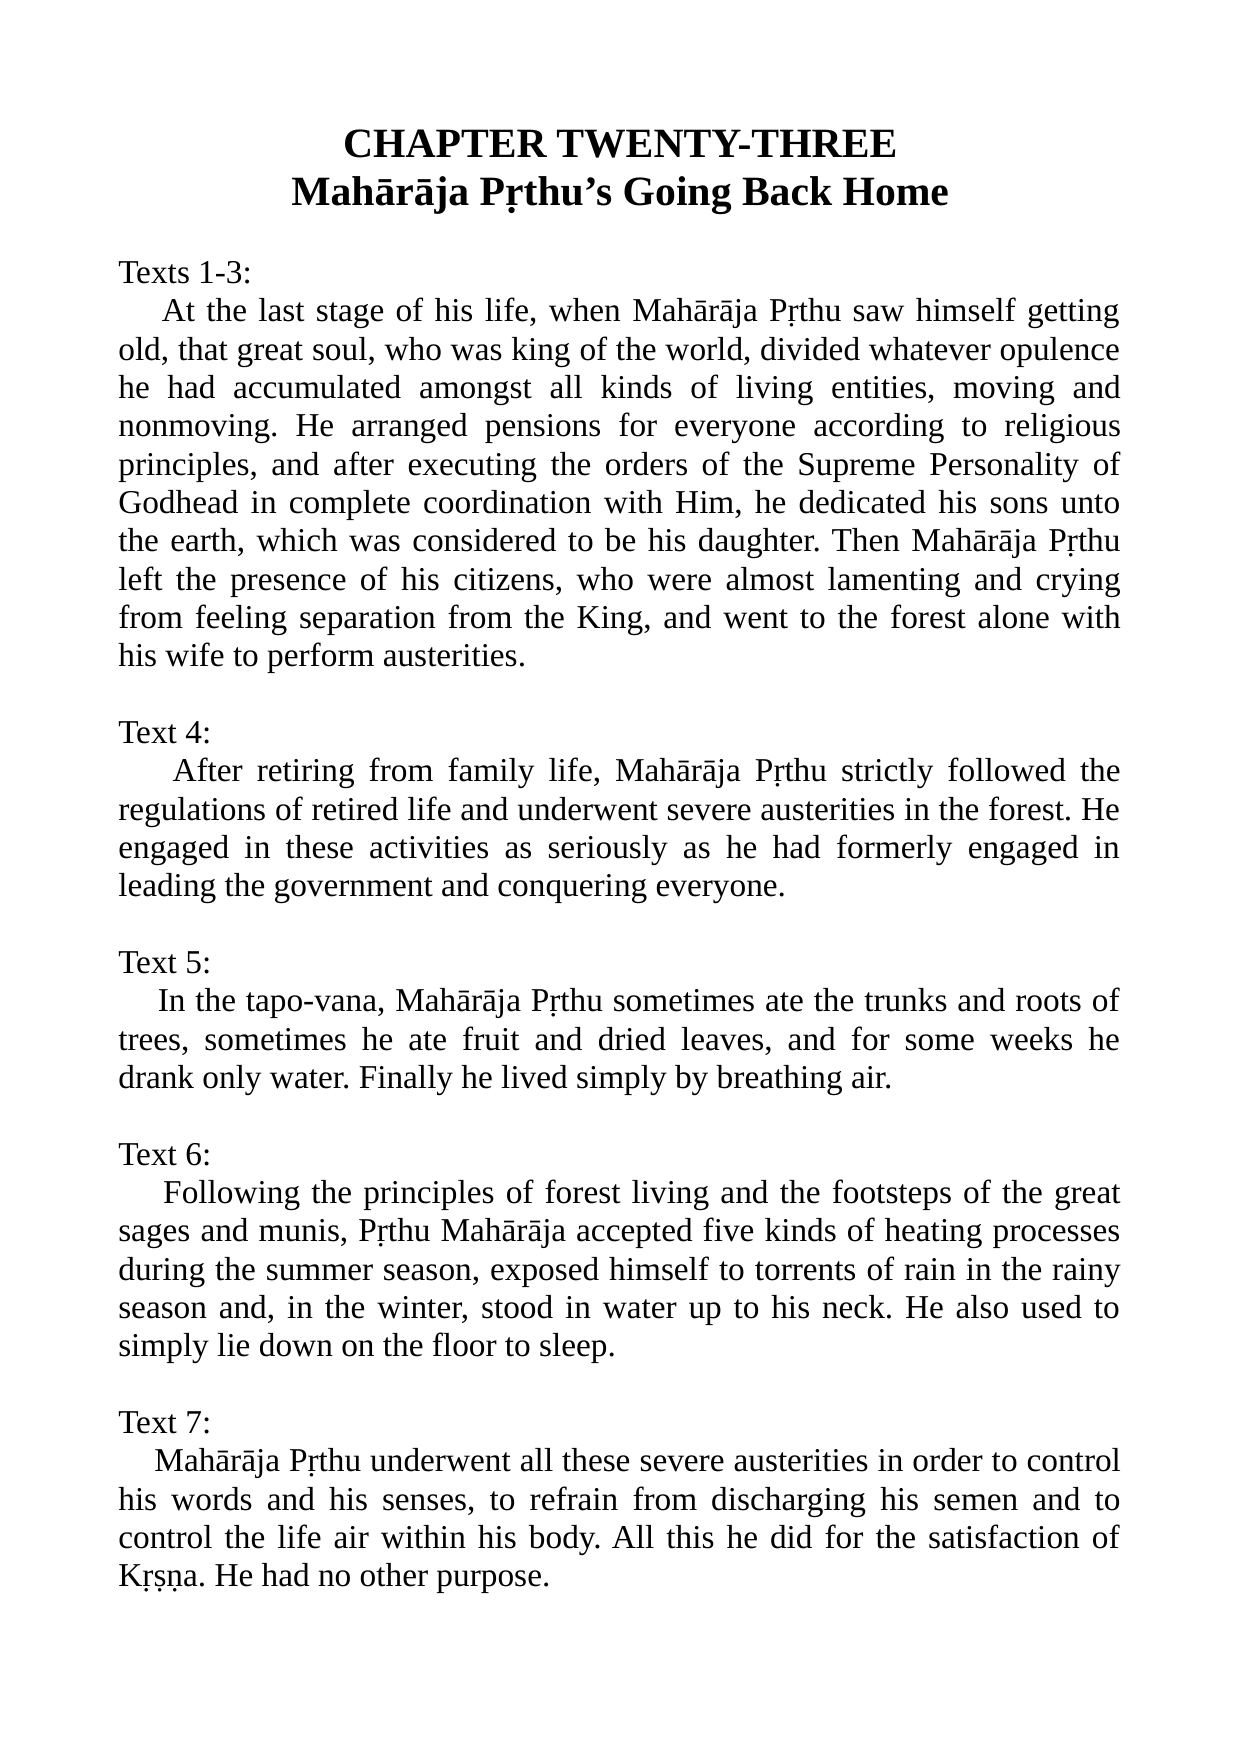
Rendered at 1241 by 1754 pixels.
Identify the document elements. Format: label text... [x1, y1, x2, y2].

text Text 7: [118, 1402, 1122, 1441]
text At the last stage of his life, when Mahārāja Pṛthu saw himself getting old, that great soul, who was king of the world, divided whatever opulence he had accumulated amongst all kinds of living entities, moving and nonmoving. He arranged pensions for everyone according to religious principles, and after executing the orders of the Supreme Personality of Godhead in complete coordination with Him, he dedicated his sons unto the earth, which was considered to be his daughter. Then Mahārāja Pṛthu left the presence of his citizens, who were almost lamenting and crying from feeling separation from the King, and went to the forest alone with his wife to perform austerities. [118, 291, 1122, 674]
text Text 4: [118, 712, 1122, 751]
text In the tapo-vana, Mahārāja Pṛthu sometimes ate the trunks and roots of trees, sometimes he ate fruit and dried leaves, and for some weeks he drank only water. Finally he lived simply by breathing air. [118, 981, 1122, 1096]
text Text 5: [118, 942, 1122, 981]
text Texts 1-3: [118, 252, 1122, 291]
text Mahārāja Pṛthu underwent all these severe austerities in order to control his words and his senses, to refrain from discharging his semen and to control the life air within his body. All this he did for the satisfaction of Kṛṣṇa. He had no other purpose. [118, 1441, 1122, 1594]
text Mahārāja Pṛthu’s Going Back Home [118, 166, 1122, 214]
text After retiring from family life, Mahārāja Pṛthu strictly followed the regulations of retired life and underwent severe austerities in the forest. He engaged in these activities as seriously as he had formerly engaged in leading the government and conquering everyone. [118, 751, 1122, 904]
text Following the principles of forest living and the footsteps of the great sages and munis, Pṛthu Mahārāja accepted five kinds of heating processes during the summer season, exposed himself to torrents of rain in the rainy season and, in the winter, stood in water up to his neck. He also used to simply lie down on the floor to sleep. [118, 1172, 1122, 1364]
text CHAPTER TWENTY-THREE [118, 118, 1122, 166]
text Text 6: [118, 1134, 1122, 1172]
